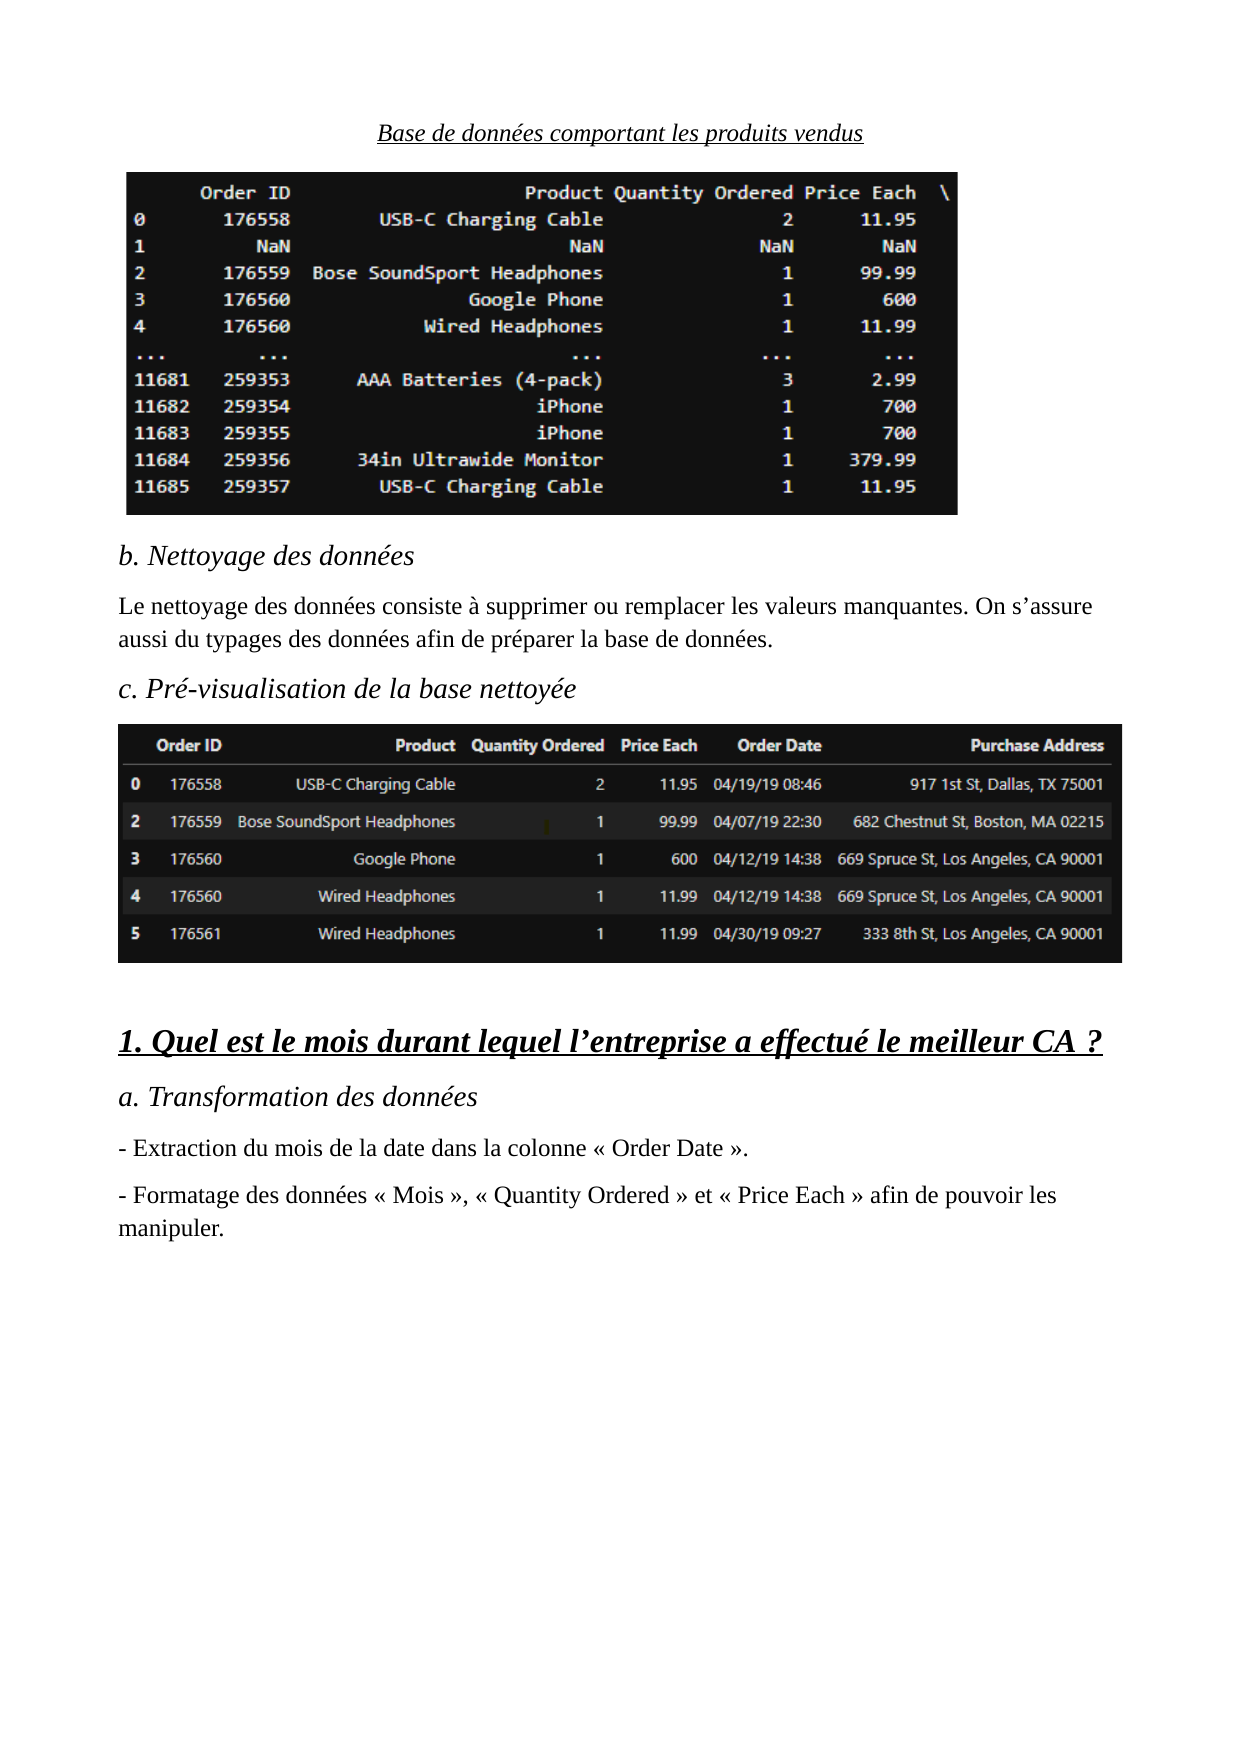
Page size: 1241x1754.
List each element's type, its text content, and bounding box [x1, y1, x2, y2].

text Le nettoyage des données consiste à supprimer ou remplacer les valeurs manquantes. On s’assure aussi du typages des données afin de préparer la base de données. [118, 591, 1122, 652]
text a. Transformation des données [118, 1079, 1122, 1113]
text c. Pré-visualisation de la base nettoyée [118, 671, 1122, 705]
text - Formatage des données « Mois », « Quantity Ordered » et « Price Each » afin de pouvoir les manipuler. [118, 1180, 1122, 1242]
text Base de données comportant les produits vendus [118, 118, 1122, 147]
text - Extraction du mois de la date dans la colonne « Order Date ». [118, 1133, 1122, 1161]
text b. Nettoyage des données [118, 538, 1122, 571]
picture [126, 172, 958, 515]
picture [118, 724, 1123, 963]
text 1. Quel est le mois durant lequel l’entreprise a effectué le meilleur CA ? [118, 1021, 1122, 1059]
